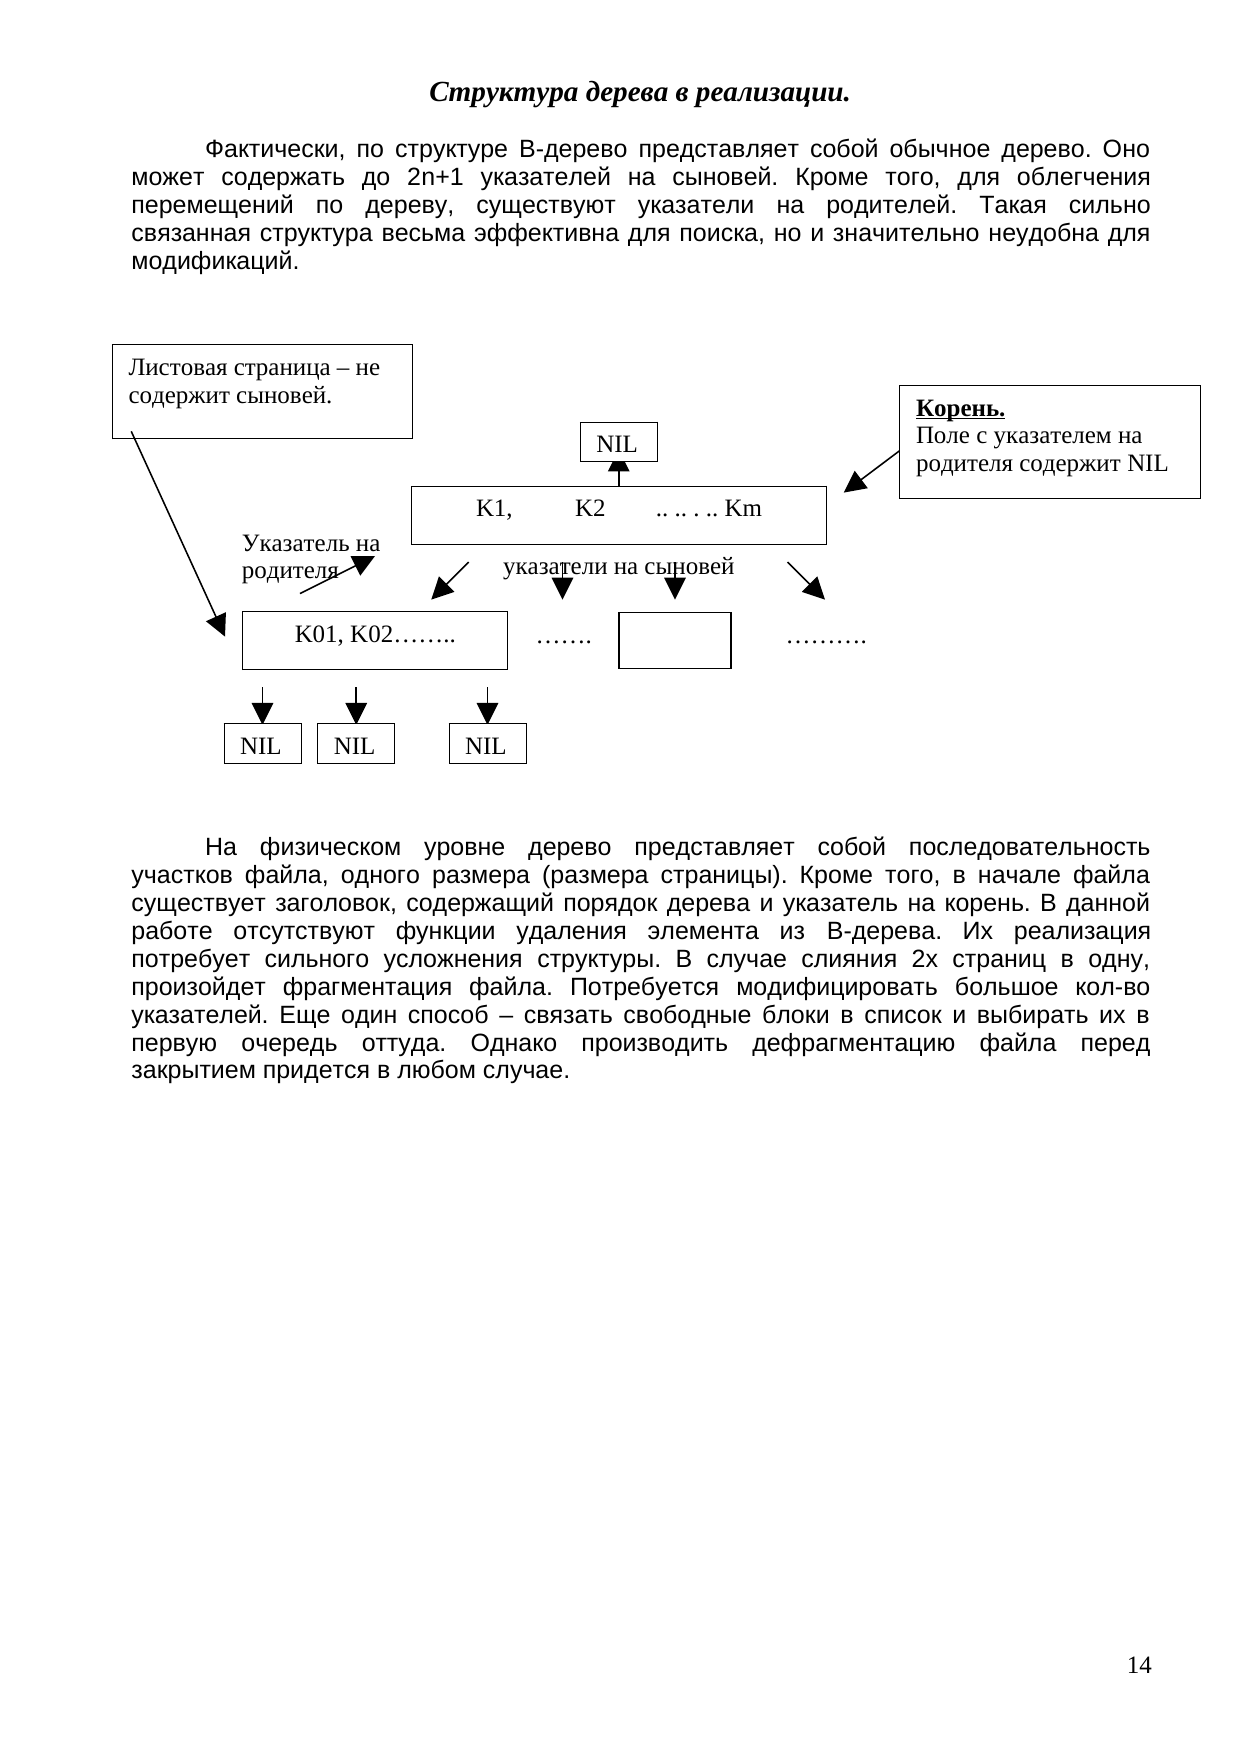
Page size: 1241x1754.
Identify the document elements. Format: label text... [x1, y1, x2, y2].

text NIL [240, 732, 285, 755]
text ……. [485, 621, 771, 649]
text Листовая страница – не содержит сыновей. [128, 353, 397, 409]
text На физическом уровне дерево представляет собой последовательность участков файла, одного размера (размера страницы). Кроме того, в начале файла существует заголовок, содержащий порядок дерева и указатель на корень. В данной работе отсутствуют функции удаления элемента из B-дерева. Их реализация потребует сильного усложнения структуры. В случае слияния 2х страниц в одну, произойдет фрагментация файла. Потребуется модифицировать большое кол-во указателей. Еще один способ – связать свободные блоки в список и выбирать их в первую очередь оттуда. Однако производить дефрагментацию файла перед закрытием придется в любом случае. [131, 833, 1152, 1084]
text NIL [465, 732, 510, 755]
text NIL [596, 431, 641, 453]
text K1, K2 .. .. . .. Km [427, 494, 810, 522]
text K01, K02…….. [259, 620, 491, 647]
text ………. [785, 621, 1071, 649]
text Корень. [916, 394, 1184, 422]
subtitle Структура дерева в реализации. [131, 75, 1152, 107]
text Поле с указателем на родителя содержит NIL [916, 422, 1184, 477]
text указатели на сыновей [396, 552, 865, 580]
text Фактически, по структуре В-дерево представляет собой обычное дерево. Оно может содержать до 2n+1 указателей на сыновей. Кроме того, для облегчения перемещений по дереву, существуют указатели на родителей. Такая сильно связанная структура весьма эффективна для поиска, но и значительно неудобна для модификаций. [131, 135, 1152, 275]
text NIL [334, 732, 379, 755]
text Указатель на родителя [242, 529, 396, 584]
